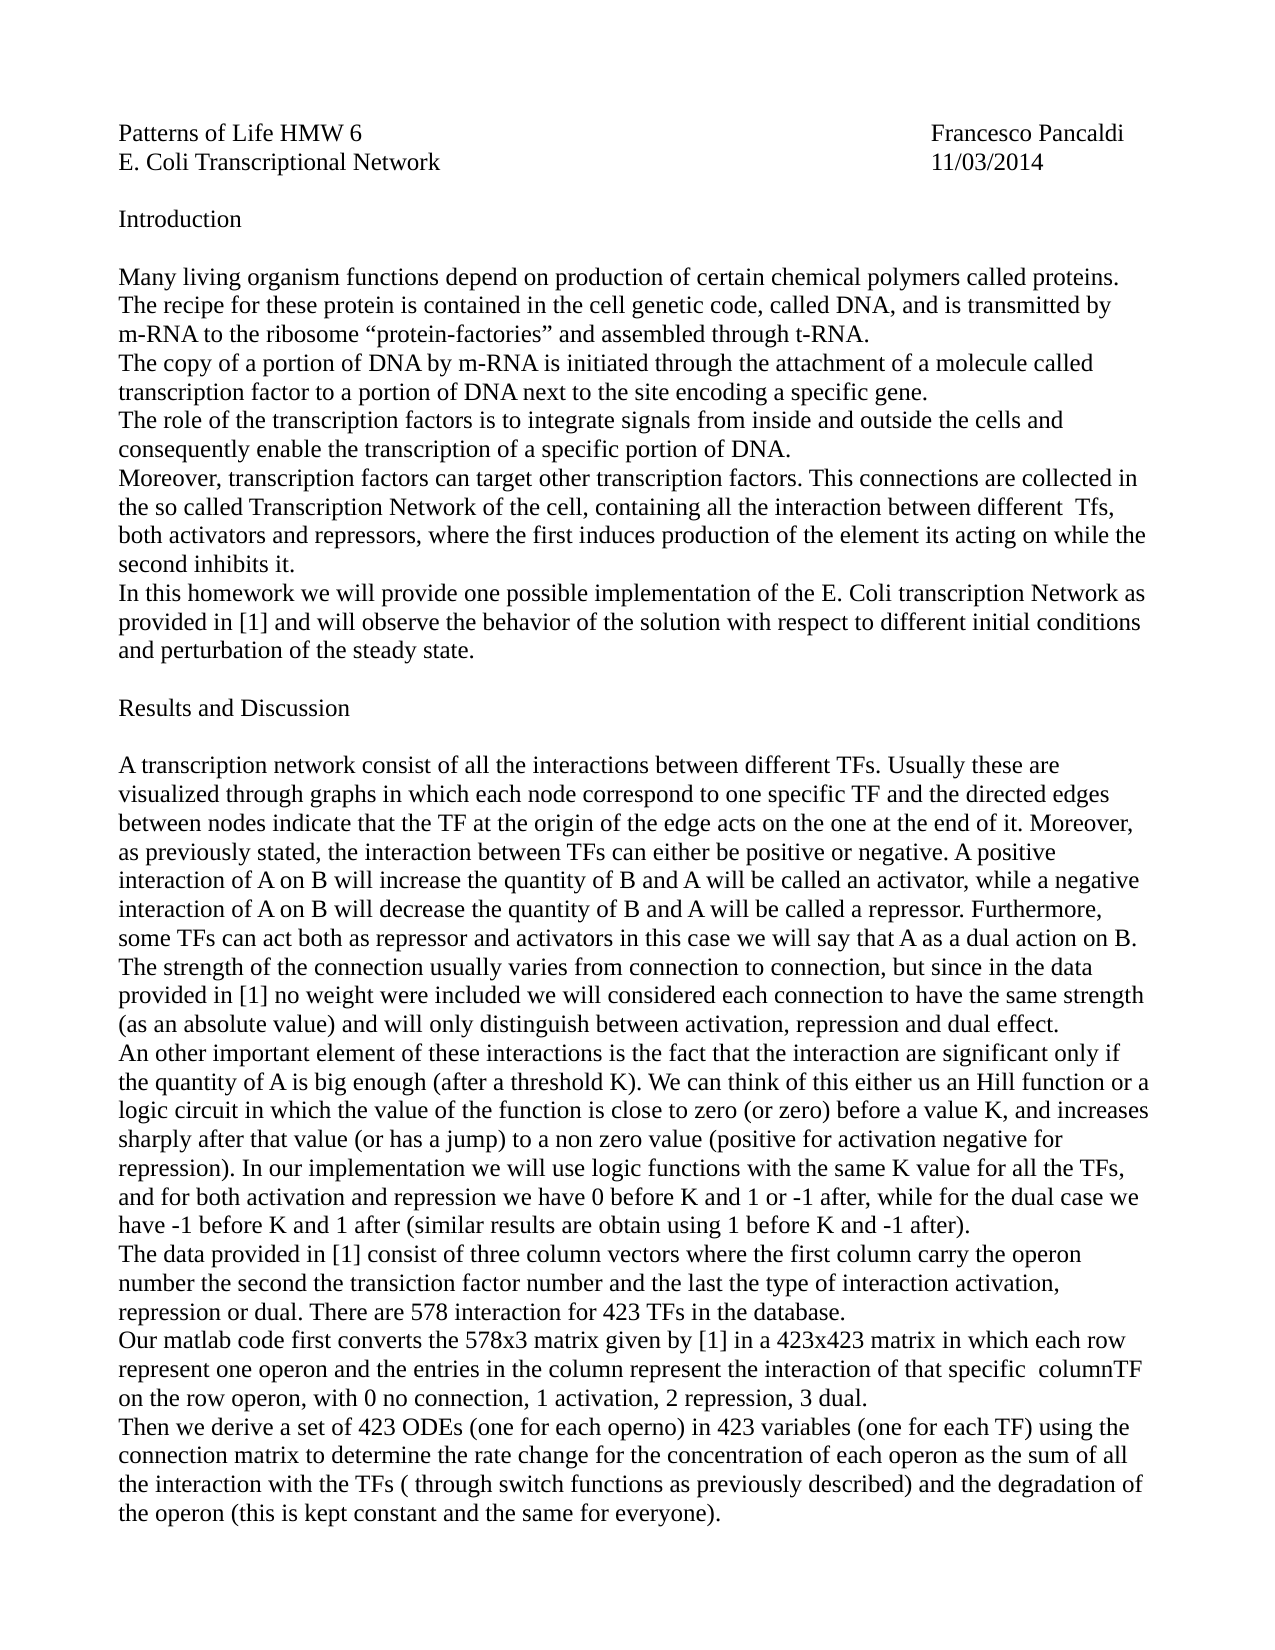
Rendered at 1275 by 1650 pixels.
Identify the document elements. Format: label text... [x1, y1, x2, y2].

text In this homework we will provide one possible implementation of the E. Coli transcription Network as provided in [1] and will observe the behavior of the solution with respect to different initial conditions and perturbation of the steady state. [118, 578, 1157, 664]
text The role of the transcription factors is to integrate signals from inside and outside the cells and consequently enable the transcription of a specific portion of DNA. [118, 406, 1157, 463]
text E. Coli Transcriptional Network 11/03/2014 [118, 147, 1157, 176]
text Many living organism functions depend on production of certain chemical polymers called proteins. The recipe for these protein is contained in the cell genetic code, called DNA, and is transmitted by m-RNA to the ribosome “protein-factories” and assembled through t-RNA. [118, 262, 1157, 348]
text Patterns of Life HMW 6 Francesco Pancaldi [118, 118, 1157, 147]
text A transcription network consist of all the interactions between different TFs. Usually these are visualized through graphs in which each node correspond to one specific TF and the directed edges between nodes indicate that the TF at the origin of the edge acts on the one at the end of it. Moreover, as previously stated, the interaction between TFs can either be positive or negative. A positive interaction of A on B will increase the quantity of B and A will be called an activator, while a negative interaction of A on B will decrease the quantity of B and A will be called a repressor. Furthermore, some TFs can act both as repressor and activators in this case we will say that A as a dual action on B. [118, 751, 1157, 952]
text Our matlab code first converts the 578x3 matrix given by [1] in a 423x423 matrix in which each row represent one operon and the entries in the column represent the interaction of that specific columnTF on the row operon, with 0 no connection, 1 activation, 2 repression, 3 dual. [118, 1326, 1157, 1412]
text Results and Discussion [118, 693, 1157, 722]
text Then we derive a set of 423 ODEs (one for each operno) in 423 variables (one for each TF) using the connection matrix to determine the rate change for the concentration of each operon as the sum of all the interaction with the TFs ( through switch functions as previously described) and the degradation of the operon (this is kept constant and the same for everyone). [118, 1412, 1157, 1527]
text Introduction [118, 204, 1157, 233]
text An other important element of these interactions is the fact that the interaction are significant only if the quantity of A is big enough (after a threshold K). We can think of this either us an Hill function or a logic circuit in which the value of the function is close to zero (or zero) before a value K, and increases sharply after that value (or has a jump) to a non zero value (positive for activation negative for repression). In our implementation we will use logic functions with the same K value for all the TFs, and for both activation and repression we have 0 before K and 1 or -1 after, while for the dual case we have -1 before K and 1 after (similar results are obtain using 1 before K and -1 after). [118, 1038, 1157, 1239]
text The data provided in [1] consist of three column vectors where the first column carry the operon number the second the transiction factor number and the last the type of interaction activation, repression or dual. There are 578 interaction for 423 TFs in the database. [118, 1239, 1157, 1326]
text The copy of a portion of DNA by m-RNA is initiated through the attachment of a molecule called transcription factor to a portion of DNA next to the site encoding a specific gene. [118, 348, 1157, 406]
text The strength of the connection usually varies from connection to connection, but since in the data provided in [1] no weight were included we will considered each connection to have the same strength (as an absolute value) and will only distinguish between activation, repression and dual effect. [118, 952, 1157, 1038]
text Moreover, transcription factors can target other transcription factors. This connections are collected in the so called Transcription Network of the cell, containing all the interaction between different Tfs, both activators and repressors, where the first induces production of the element its acting on while the second inhibits it. [118, 463, 1157, 578]
